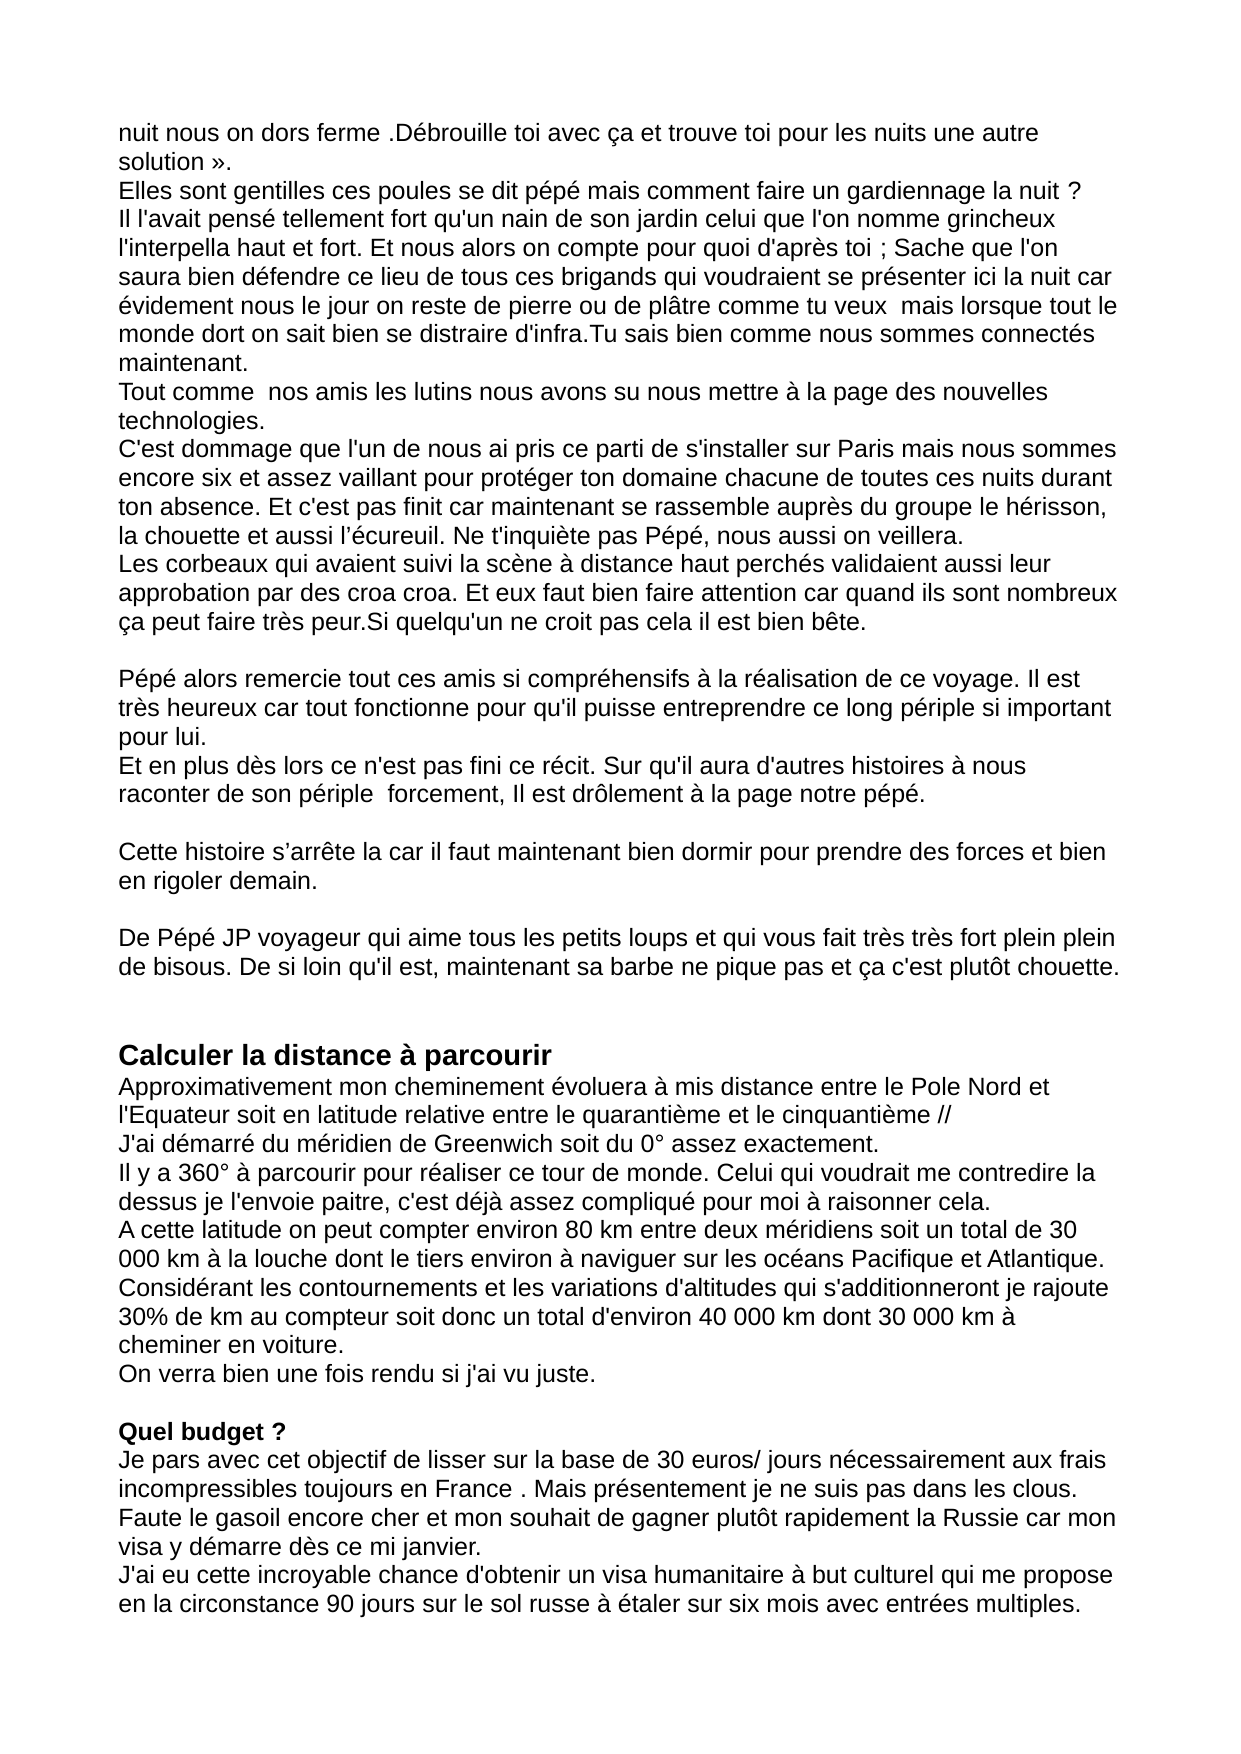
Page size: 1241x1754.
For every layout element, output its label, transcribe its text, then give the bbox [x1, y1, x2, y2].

text A cette latitude on peut compter environ 80 km entre deux méridiens soit un total de 30 000 km à la louche dont le tiers environ à naviguer sur les océans Pacifique et Atlantique. Considérant les contournements et les variations d'altitudes qui s'additionneront je rajoute 30% de km au compteur soit donc un total d'environ 40 000 km dont 30 000 km à cheminer en voiture. On verra bien une fois rendu si j'ai vu juste. [118, 1215, 1122, 1388]
text Approximativement mon cheminement évoluera à mis distance entre le Pole Nord et l'Equateur soit en latitude relative entre le quarantième et le cinquantième // [118, 1072, 1122, 1129]
text Tout comme nos amis les lutins nous avons su nous mettre à la page des nouvelles technologies. [118, 377, 1122, 434]
text Cette histoire s’arrête la car il faut maintenant bien dormir pour prendre des forces et bien en rigoler demain. [118, 837, 1122, 894]
text nuit nous on dors ferme .Débrouille toi avec ça et trouve toi pour les nuits une autre solution ». Elles sont gentilles ces poules se dit pépé mais comment faire un gardiennage la nuit ? Il l'avait pensé tellement fort qu'un nain de son jardin celui que l'on nomme grincheux l'interpella haut et fort. Et nous alors on compte pour quoi d'après toi ; Sache que l'on saura bien défendre ce lieu de tous ces brigands qui voudraient se présenter ici la nuit car évidement nous le jour on reste de pierre ou de plâtre comme tu veux mais lorsque tout le monde dort on sait bien se distraire d'infra.Tu sais bien comme nous sommes connectés maintenant. [118, 118, 1122, 377]
text Calculer la distance à parcourir [118, 1038, 1122, 1072]
text Quel budget ? [118, 1417, 1122, 1445]
text Pépé alors remercie tout ces amis si compréhensifs à la réalisation de ce voyage. Il est très heureux car tout fonctionne pour qu'il puisse entreprendre ce long périple si important pour lui. [118, 636, 1122, 751]
text De Pépé JP voyageur qui aime tous les petits loups et qui vous fait très très fort plein plein de bisous. De si loin qu'il est, maintenant sa barbe ne pique pas et ça c'est plutôt chouette. [118, 923, 1122, 981]
text Je pars avec cet objectif de lisser sur la base de 30 euros/ jours nécessairement aux frais incompressibles toujours en France . Mais présentement je ne suis pas dans les clous. Faute le gasoil encore cher et mon souhait de gagner plutôt rapidement la Russie car mon visa y démarre dès ce mi janvier. J'ai eu cette incroyable chance d'obtenir un visa humanitaire à but culturel qui me propose en la circonstance 90 jours sur le sol russe à étaler sur six mois avec entrées multiples. [118, 1445, 1122, 1618]
text C'est dommage que l'un de nous ai pris ce parti de s'installer sur Paris mais nous sommes encore six et assez vaillant pour protéger ton domaine chacune de toutes ces nuits durant ton absence. Et c'est pas finit car maintenant se rassemble auprès du groupe le hérisson, la chouette et aussi l’écureuil. Ne t'inquiète pas Pépé, nous aussi on veillera. [118, 434, 1122, 549]
text J'ai démarré du méridien de Greenwich soit du 0° assez exactement. Il y a 360° à parcourir pour réaliser ce tour de monde. Celui qui voudrait me contredire la dessus je l'envoie paitre, c'est déjà assez compliqué pour moi à raisonner cela. [118, 1129, 1122, 1215]
text Et en plus dès lors ce n'est pas fini ce récit. Sur qu'il aura d'autres histoires à nous raconter de son périple forcement, Il est drôlement à la page notre pépé. [118, 751, 1122, 808]
text Les corbeaux qui avaient suivi la scène à distance haut perchés validaient aussi leur approbation par des croa croa. Et eux faut bien faire attention car quand ils sont nombreux ça peut faire très peur.Si quelqu'un ne croit pas cela il est bien bête. [118, 549, 1122, 636]
